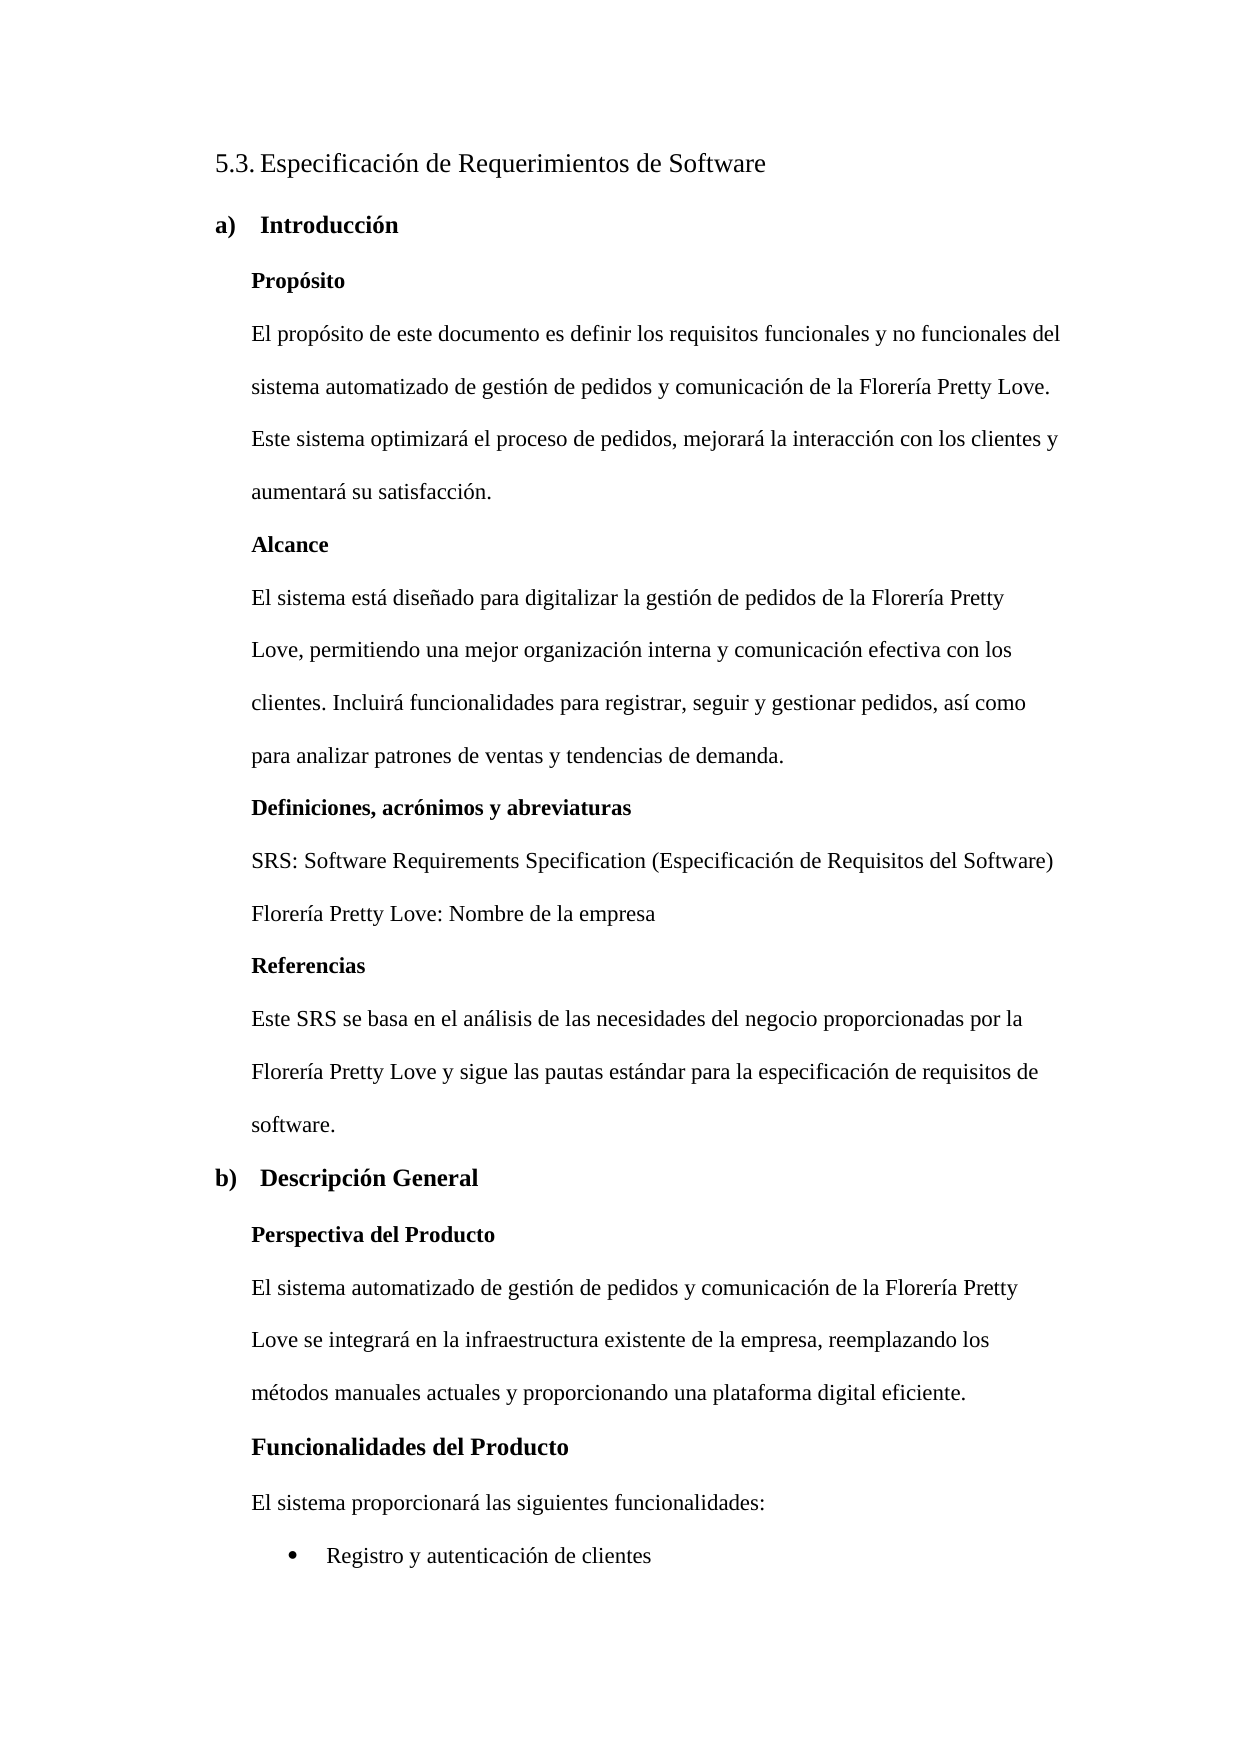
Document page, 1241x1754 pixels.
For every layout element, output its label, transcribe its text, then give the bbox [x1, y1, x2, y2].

list Introducción [215, 210, 1063, 239]
text El sistema automatizado de gestión de pedidos y comunicación de la Florería Pretty Love se integrará en la infraestructura existente de la empresa, reemplazando los métodos manuales actuales y proporcionando una plataforma digital eficiente. [251, 1274, 1063, 1405]
subtitle Especificación de Requerimientos de Software [215, 148, 1063, 179]
text Alcance [251, 531, 1063, 557]
list Descripción General [215, 1163, 1063, 1192]
list Registro y autenticación de clientes [288, 1542, 1063, 1568]
text Referencias [251, 953, 1063, 979]
text Este SRS se basa en el análisis de las necesidades del negocio proporcionadas por la Florería Pretty Love y sigue las pautas estándar para la especificación de requisitos de software. [251, 1005, 1063, 1137]
text Propósito [251, 267, 1063, 294]
text Perspectiva del Producto [215, 1221, 1063, 1247]
text Funcionalidades del Producto [177, 1432, 1063, 1461]
text Definiciones, acrónimos y abreviaturas [251, 794, 1063, 821]
text Florería Pretty Love: Nombre de la empresa [251, 900, 1063, 926]
text SRS: Software Requirements Specification (Especificación de Requisitos del Software) [251, 847, 1063, 873]
text El sistema está diseñado para digitalizar la gestión de pedidos de la Florería Pretty Love, permitiendo una mejor organización interna y comunicación efectiva con los clientes. Incluirá funcionalidades para registrar, seguir y gestionar pedidos, así como para analizar patrones de ventas y tendencias de demanda. [251, 584, 1063, 768]
text El propósito de este documento es definir los requisitos funcionales y no funcionales del sistema automatizado de gestión de pedidos y comunicación de la Florería Pretty Love. Este sistema optimizará el proceso de pedidos, mejorará la interacción con los clientes y aumentará su satisfacción. [251, 320, 1063, 504]
text El sistema proporcionará las siguientes funcionalidades: [251, 1489, 1063, 1516]
